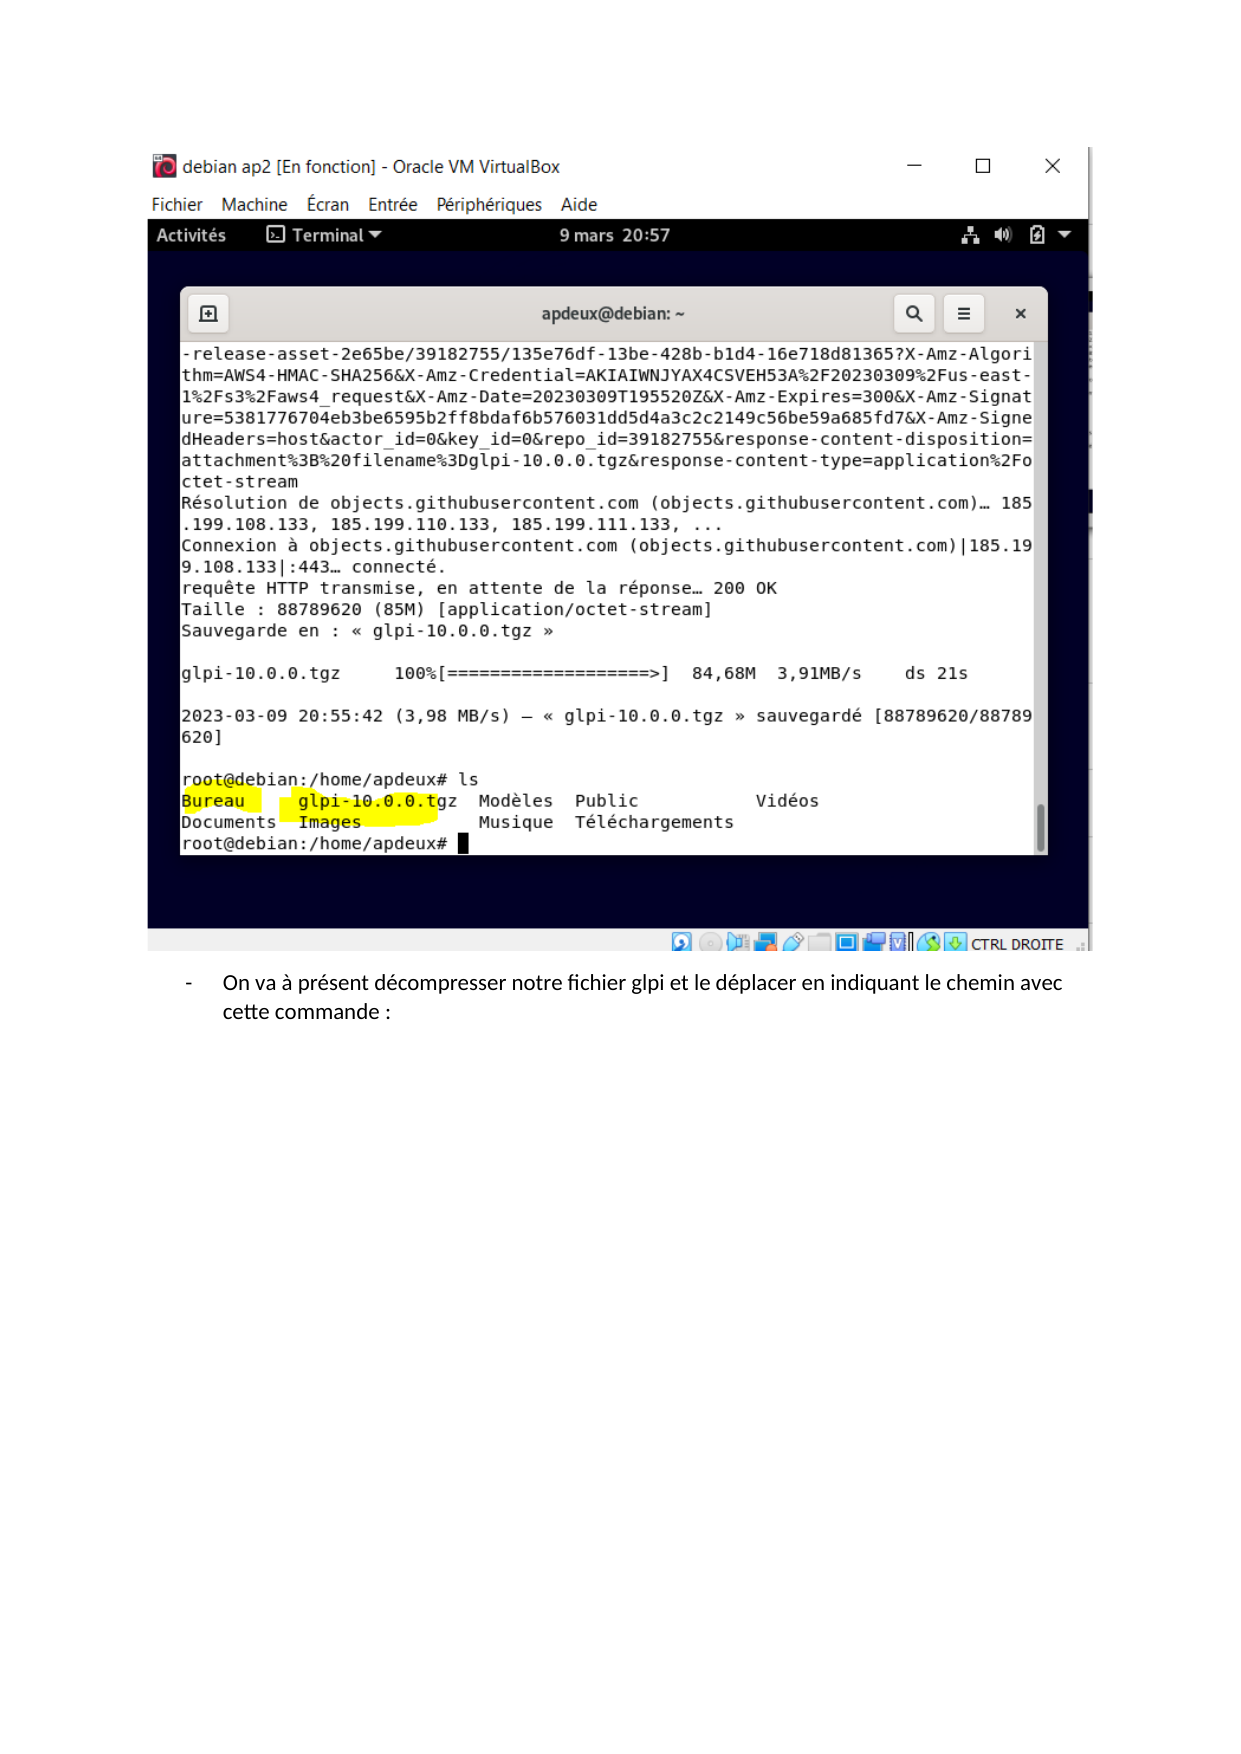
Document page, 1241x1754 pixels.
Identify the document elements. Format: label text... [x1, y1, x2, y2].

list On va à présent décompresser notre fichier glpi et le déplacer en indiquant le chemin avec cette commande : [185, 968, 1093, 1025]
